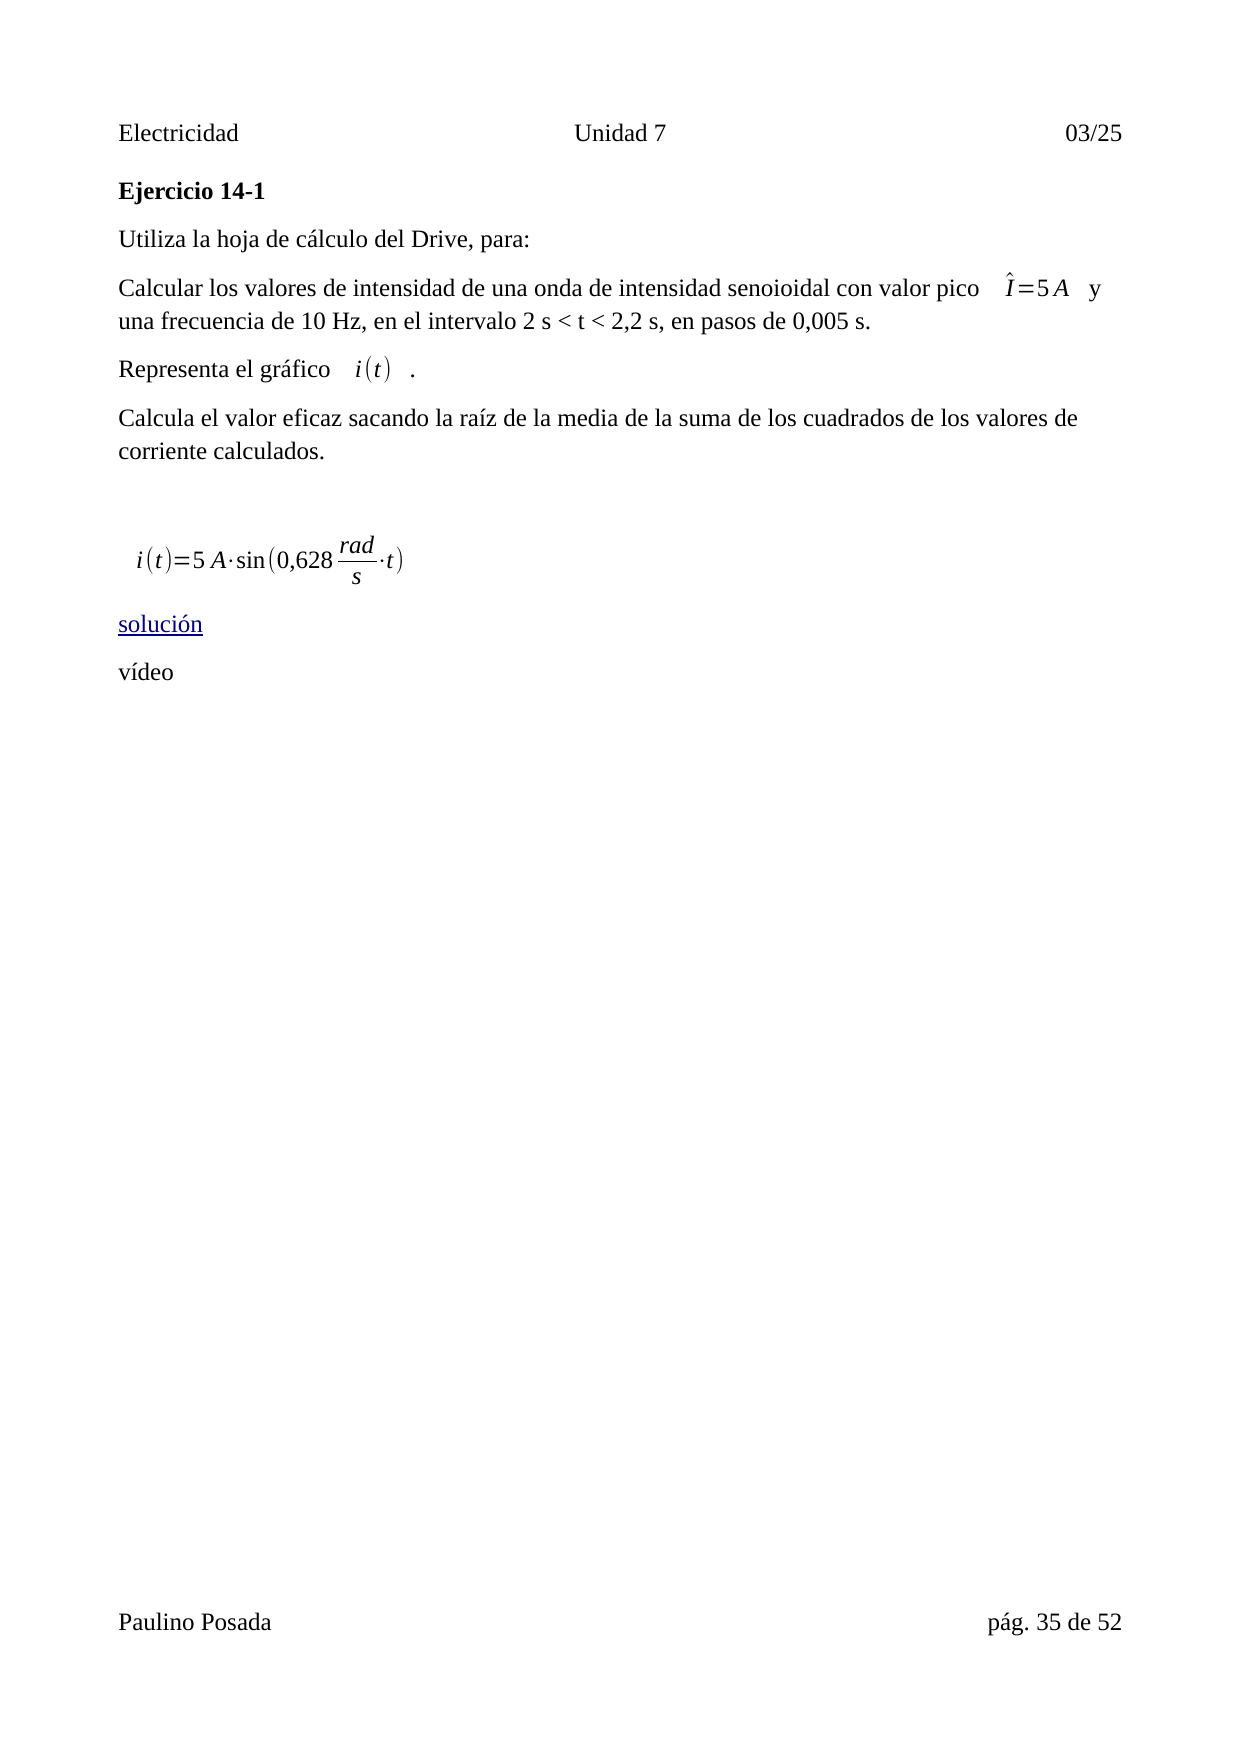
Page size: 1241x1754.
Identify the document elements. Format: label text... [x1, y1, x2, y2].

text Utiliza la hoja de cálculo del Drive, para: [118, 224, 1122, 253]
text Ejercicio 14-1 [118, 176, 1122, 205]
text vídeo [118, 657, 1122, 686]
text Calcula el valor eficaz sacando la raíz de la media de la suma de los cuadrados de los valores de corriente calculados. [118, 403, 1122, 465]
text Calcular los valores de intensidad de una onda de intensidad senoioidal con valor pico y una frecuencia de 10 Hz, en el intervalo 2 s < t < 2,2 s, en pasos de 0,005 s. [118, 272, 1122, 335]
text Representa el gráfico . [118, 354, 1122, 384]
text solución [118, 609, 1122, 638]
